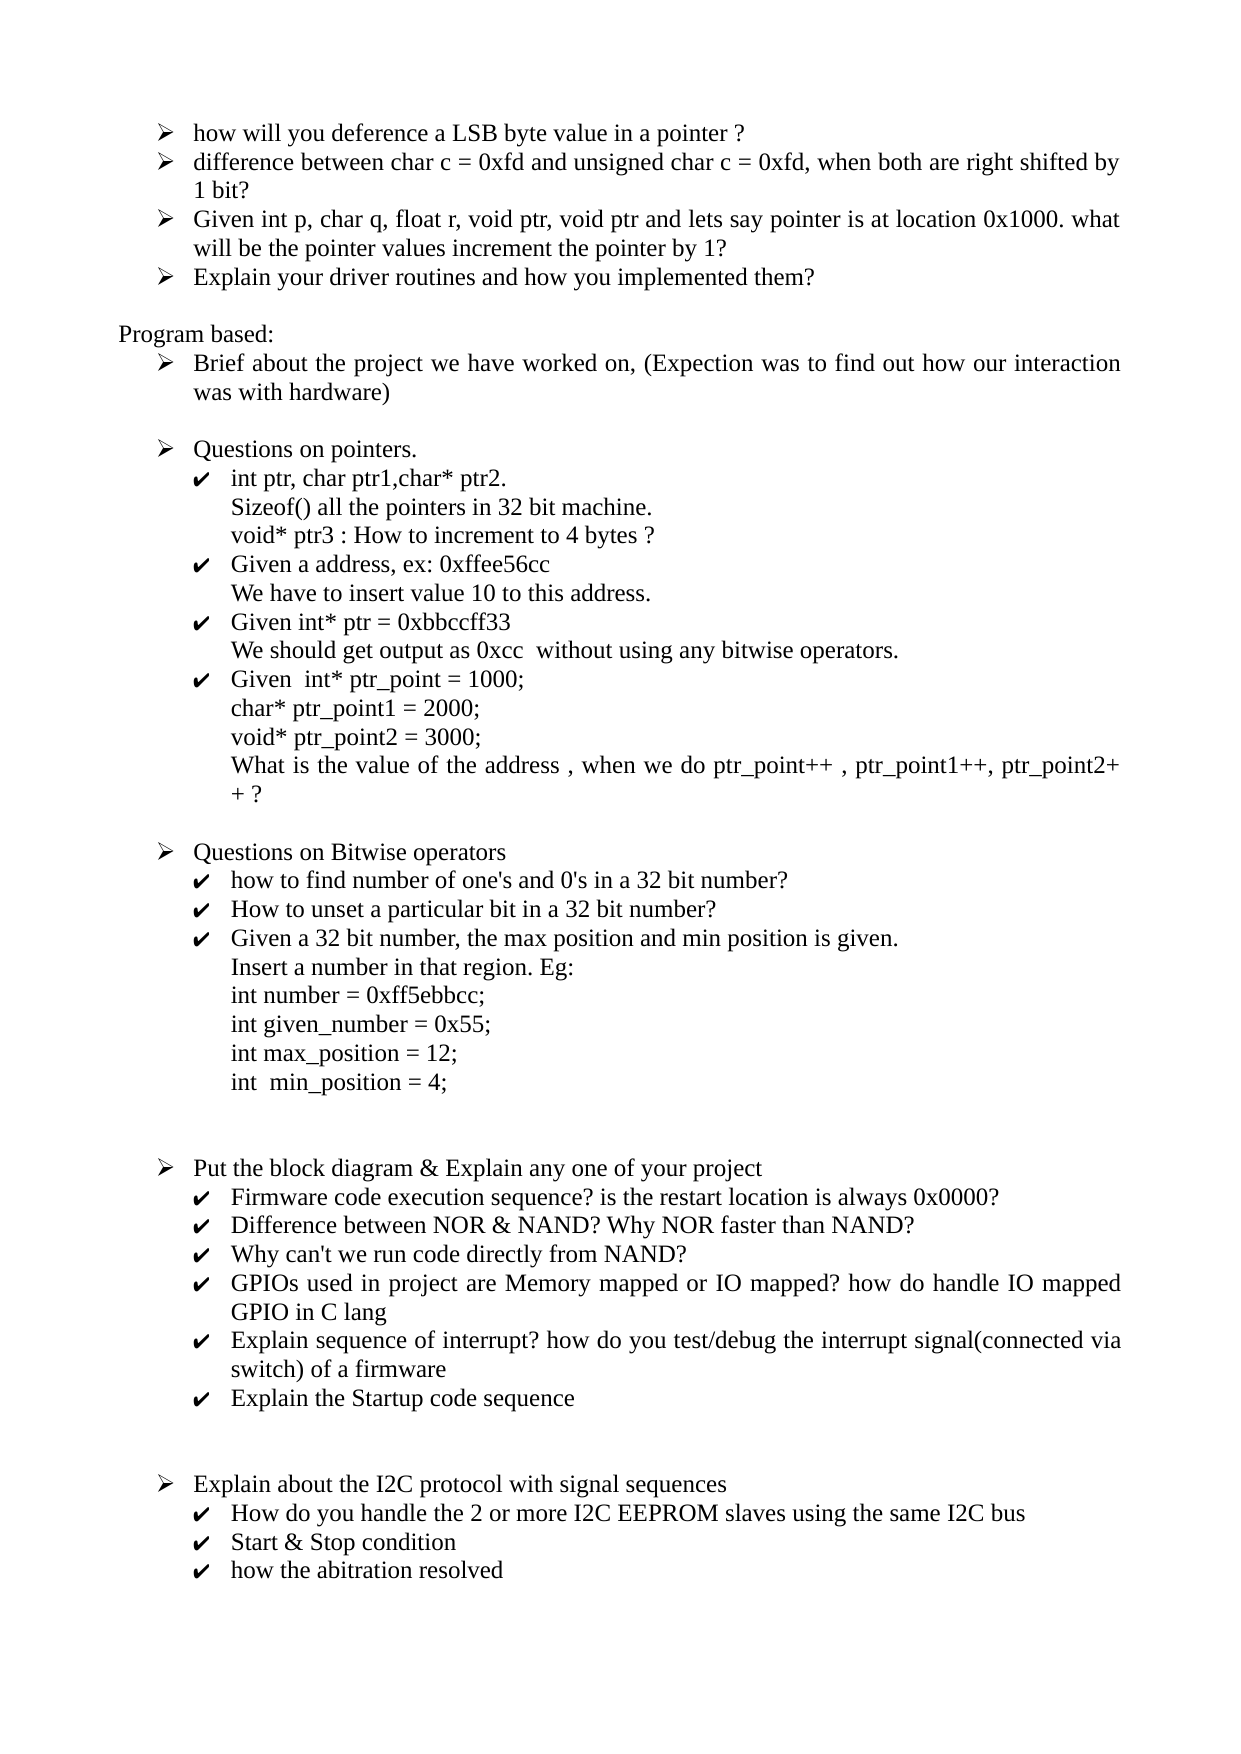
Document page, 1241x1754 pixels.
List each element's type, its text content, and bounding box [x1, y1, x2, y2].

list difference between char c = 0xfd and unsigned char c = 0xfd, when both are right shifted by 1 bit? [156, 147, 1122, 204]
list how to find number of one's and 0's in a 32 bit number? [193, 866, 1122, 894]
list Questions on Bitwise operators [156, 837, 1122, 866]
list Given int* ptr_point = 1000; [193, 664, 1122, 693]
list int max_position = 12; [193, 1038, 1122, 1067]
list Put the block diagram & Explain any one of your project [156, 1153, 1122, 1182]
list Given int p, char q, float r, void ptr, void ptr and lets say pointer is at location 0x1000. what will be the pointer values increment the pointer by 1? [156, 204, 1122, 262]
list void* ptr_point2 = 3000; [193, 722, 1122, 751]
list int number = 0xff5ebbcc; [193, 981, 1122, 1009]
list Sizeof() all the pointers in 32 bit machine. [193, 492, 1122, 521]
text Program based: [118, 319, 1122, 348]
list GPIOs used in project are Memory mapped or IO mapped? how do handle IO mapped GPIO in C lang [193, 1268, 1122, 1326]
list void* ptr3 : How to increment to 4 bytes ? [193, 521, 1122, 549]
list How do you handle the 2 or more I2C EEPROM slaves using the same I2C bus [193, 1498, 1122, 1527]
list Given a 32 bit number, the max position and min position is given. [193, 923, 1122, 952]
list char* ptr_point1 = 2000; [193, 693, 1122, 722]
list Explain the Startup code sequence [193, 1383, 1122, 1412]
list We should get output as 0xcc without using any bitwise operators. [193, 636, 1122, 664]
list how the abitration resolved [193, 1556, 1122, 1584]
list how will you deference a LSB byte value in a pointer ? [156, 118, 1122, 147]
list Brief about the project we have worked on, (Expection was to find out how our interaction was with hardware) [156, 348, 1122, 406]
list Explain your driver routines and how you implemented them? [156, 262, 1122, 291]
list int ptr, char ptr1,char* ptr2. [193, 463, 1122, 492]
list Start & Stop condition [193, 1527, 1122, 1556]
list Explain about the I2C protocol with signal sequences [156, 1469, 1122, 1498]
list Why can't we run code directly from NAND? [193, 1239, 1122, 1268]
list Insert a number in that region. Eg: [193, 952, 1122, 981]
list int given_number = 0x55; [193, 1009, 1122, 1038]
list Given a address, ex: 0xffee56cc [193, 549, 1122, 578]
list We have to insert value 10 to this address. [193, 578, 1122, 607]
list How to unset a particular bit in a 32 bit number? [193, 894, 1122, 923]
list int min_position = 4; [193, 1067, 1122, 1096]
list Firmware code execution sequence? is the restart location is always 0x0000? [193, 1182, 1122, 1211]
list Explain sequence of interrupt? how do you test/debug the interrupt signal(connected via switch) of a firmware [193, 1326, 1122, 1383]
list What is the value of the address , when we do ptr_point++ , ptr_point1++, ptr_point2++ ? [193, 751, 1122, 808]
list Given int* ptr = 0xbbccff33 [193, 607, 1122, 636]
list Difference between NOR & NAND? Why NOR faster than NAND? [193, 1211, 1122, 1239]
list Questions on pointers. [156, 434, 1122, 463]
